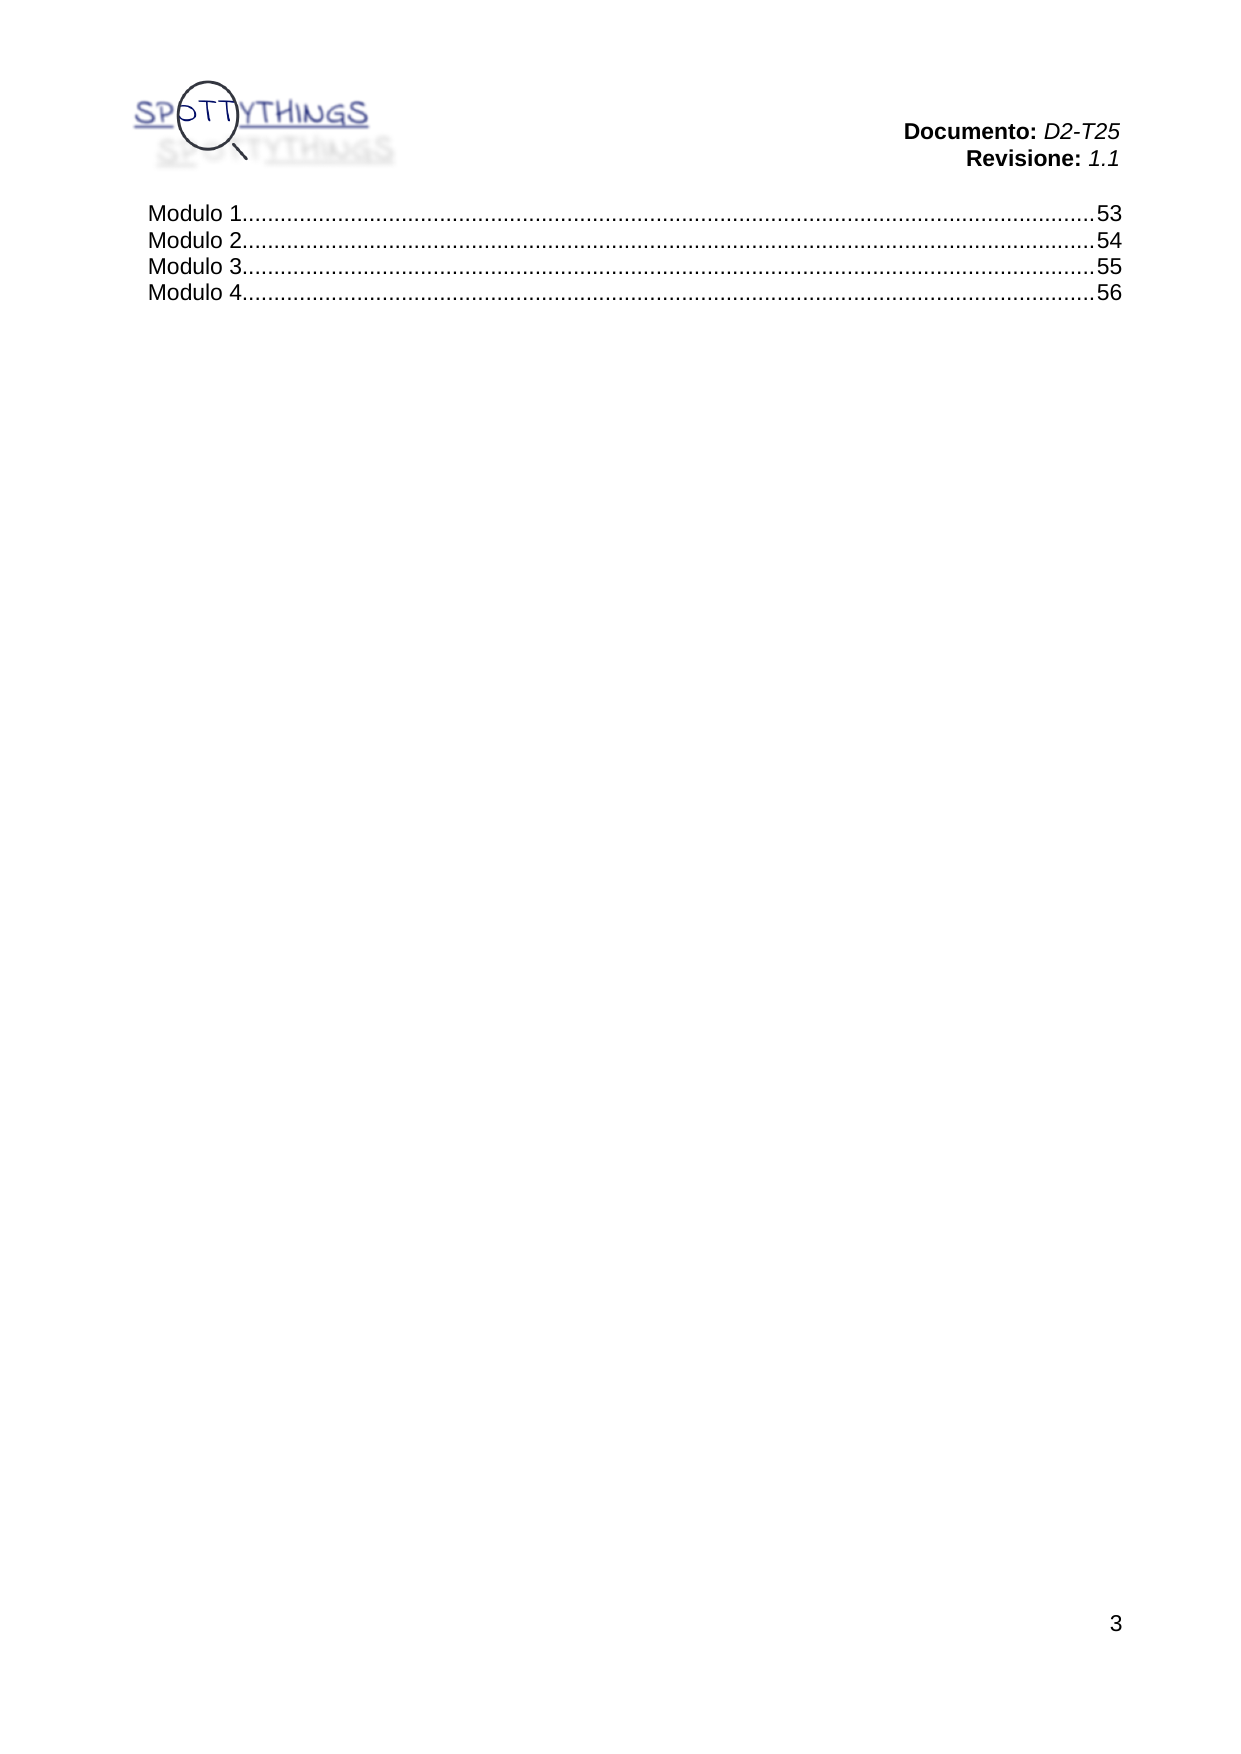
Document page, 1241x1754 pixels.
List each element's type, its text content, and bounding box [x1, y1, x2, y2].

text Modulo 2 54 [148, 227, 1122, 253]
text Modulo 3 55 [148, 253, 1122, 279]
picture [123, 73, 399, 187]
text Modulo 4 56 [148, 279, 1122, 306]
text Modulo 1 53 [148, 200, 1122, 227]
